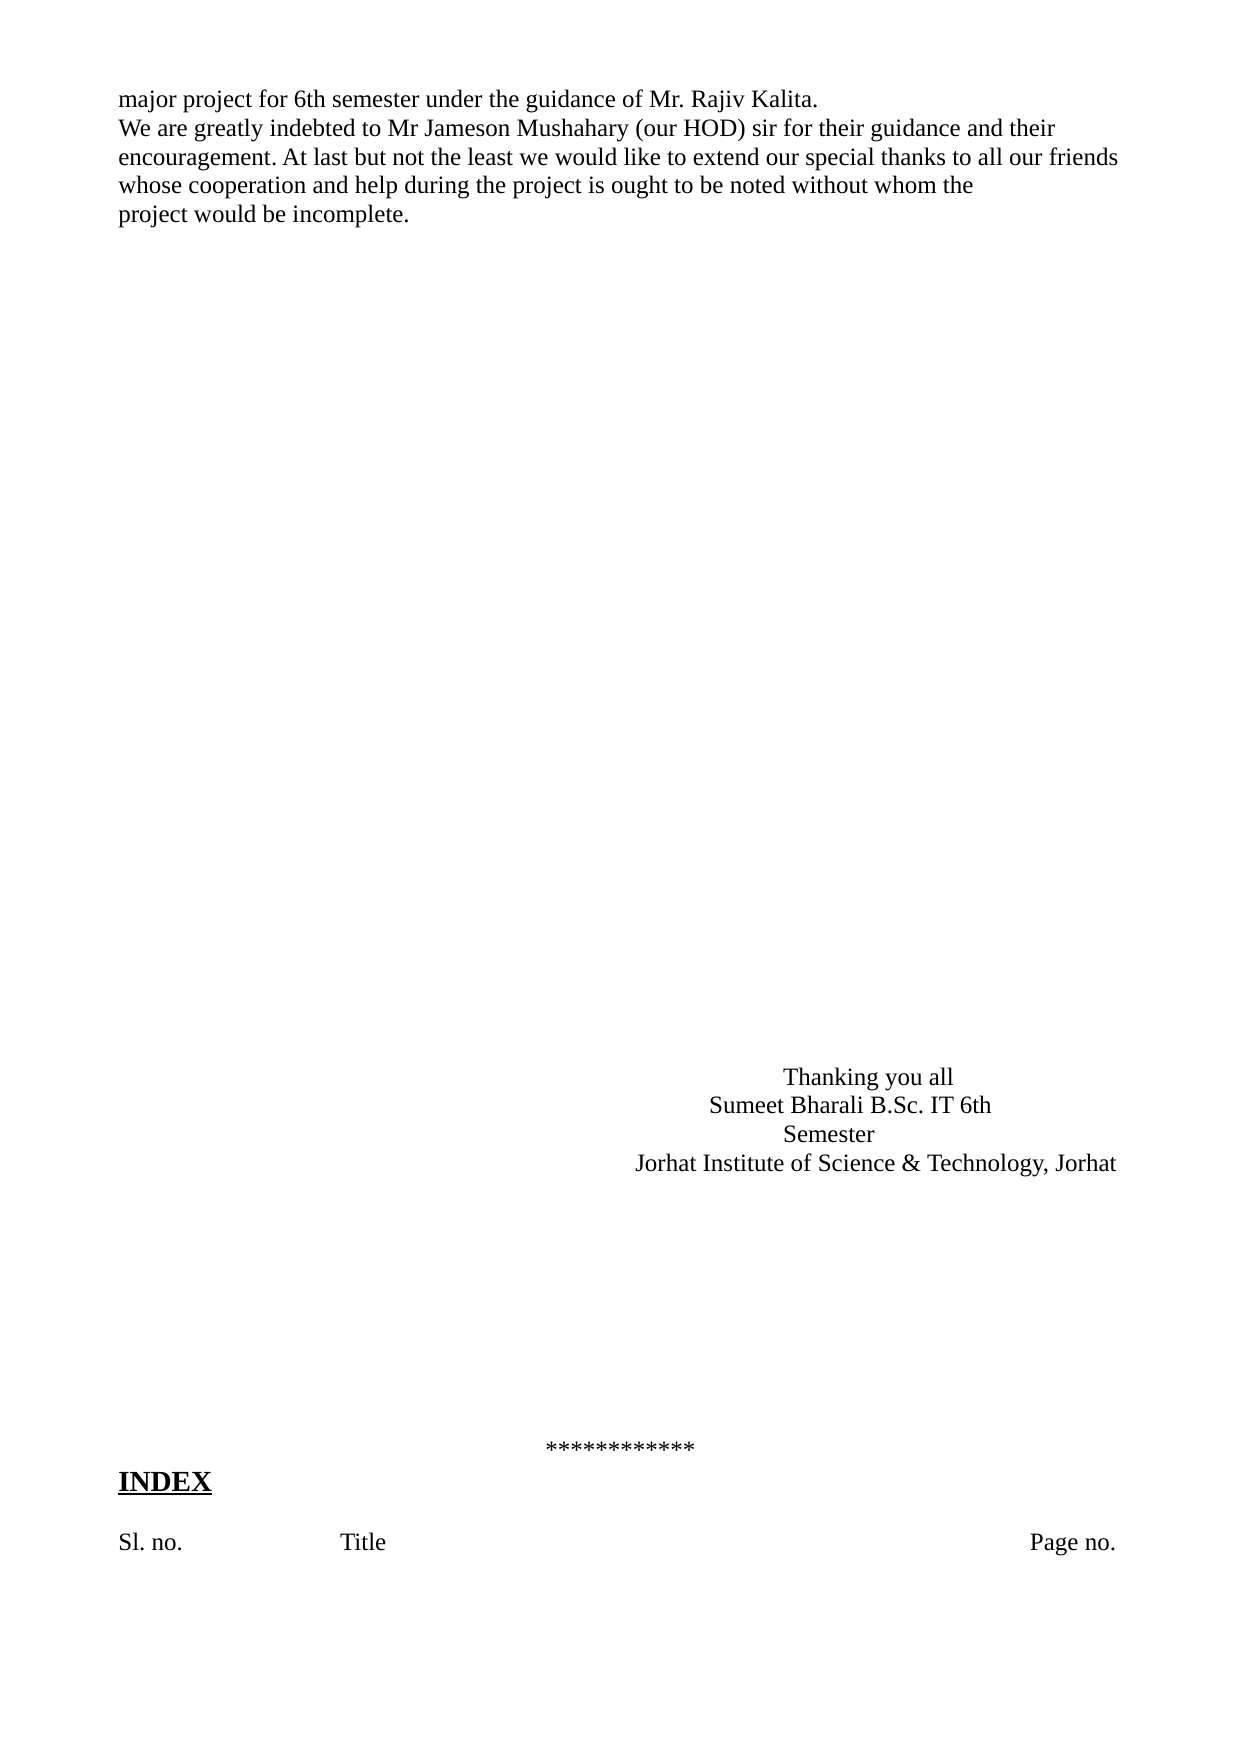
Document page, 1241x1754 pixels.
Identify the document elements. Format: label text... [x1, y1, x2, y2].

text INDEX [118, 1464, 1122, 1498]
text Thanking you all [118, 1062, 1122, 1091]
text whose cooperation and help during the project is ought to be noted without whom the [118, 171, 1122, 199]
text major project for 6th semester under the guidance of Mr. Rajiv Kalita. [118, 84, 1122, 113]
text project would be incomplete. [118, 199, 1122, 228]
text Semester [118, 1119, 1122, 1148]
text ************ [118, 1436, 1122, 1464]
text Sumeet Bharali B.Sc. IT 6th [118, 1091, 1122, 1119]
text We are greatly indebted to Mr Jameson Mushahary (our HOD) sir for their guidance and their encouragement. At last but not the least we would like to extend our special thanks to all our friends [118, 113, 1122, 171]
text Jorhat Institute of Science & Technology, Jorhat [118, 1148, 1122, 1177]
text Sl. no. Title Page no. [118, 1527, 1122, 1555]
